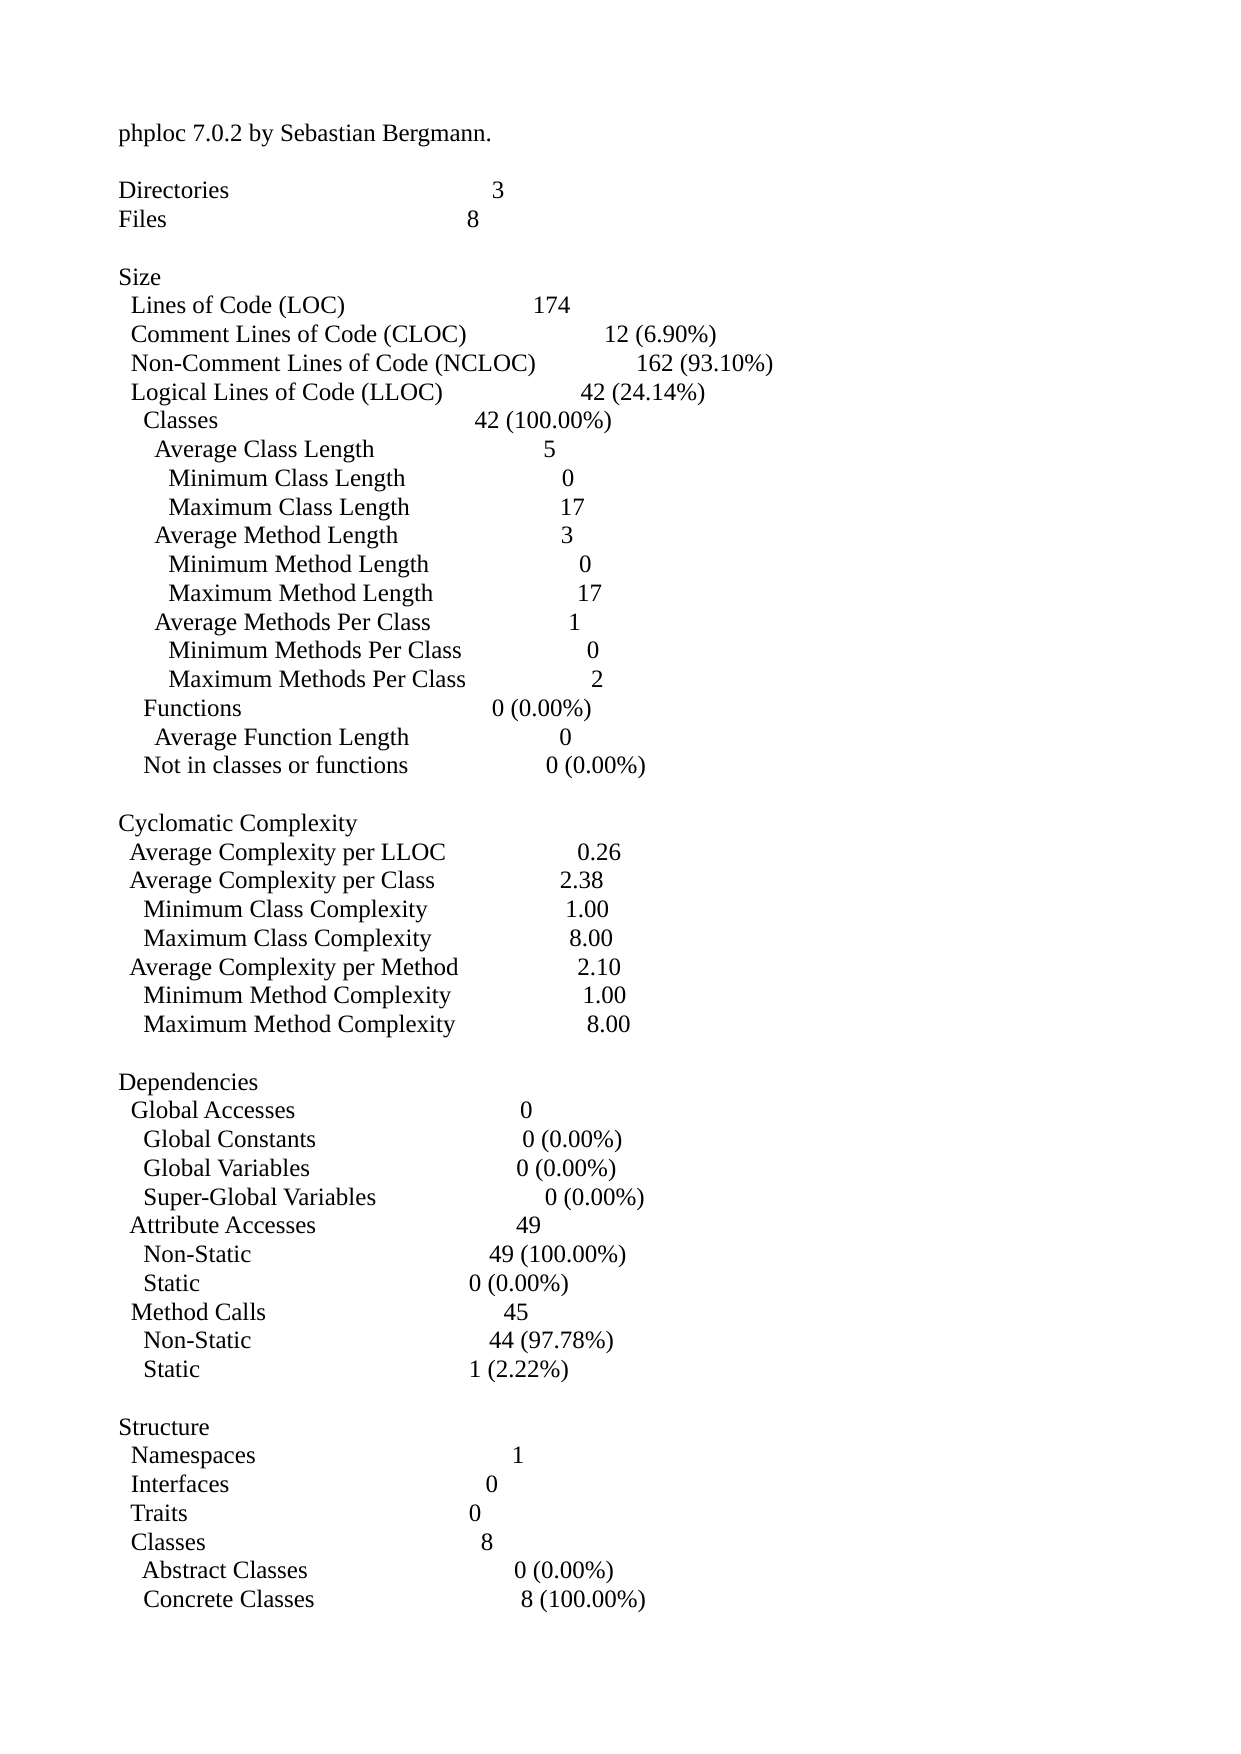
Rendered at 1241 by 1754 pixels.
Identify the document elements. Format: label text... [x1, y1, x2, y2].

text Average Complexity per LLOC 0.26 [118, 837, 1122, 866]
text Maximum Method Complexity 8.00 [118, 1009, 1122, 1038]
text phploc 7.0.2 by Sebastian Bergmann. [118, 118, 1122, 147]
text Maximum Methods Per Class 2 [118, 664, 1122, 693]
text Global Accesses 0 [118, 1096, 1122, 1124]
text Size [118, 262, 1122, 291]
text Files 8 [118, 204, 1122, 233]
text Functions 0 (0.00%) [118, 693, 1122, 722]
text Global Variables 0 (0.00%) [118, 1153, 1122, 1182]
text Concrete Classes 8 (100.00%) [118, 1584, 1122, 1613]
text Maximum Class Complexity 8.00 [118, 923, 1122, 952]
text Static 1 (2.22%) [118, 1354, 1122, 1383]
text Attribute Accesses 49 [118, 1211, 1122, 1239]
text Logical Lines of Code (LLOC) 42 (24.14%) [118, 377, 1122, 406]
text Minimum Method Length 0 [118, 549, 1122, 578]
text Non-Comment Lines of Code (NCLOC) 162 (93.10%) [118, 348, 1122, 377]
text Global Constants 0 (0.00%) [118, 1124, 1122, 1153]
text Method Calls 45 [118, 1297, 1122, 1326]
text Classes 42 (100.00%) [118, 406, 1122, 434]
text Average Complexity per Method 2.10 [118, 952, 1122, 981]
text Average Complexity per Class 2.38 [118, 866, 1122, 894]
text Minimum Class Length 0 [118, 463, 1122, 492]
text Minimum Class Complexity 1.00 [118, 894, 1122, 923]
text Non-Static 49 (100.00%) [118, 1239, 1122, 1268]
text Maximum Method Length 17 [118, 578, 1122, 607]
text Maximum Class Length 17 [118, 492, 1122, 521]
text Traits 0 [118, 1498, 1122, 1527]
text Lines of Code (LOC) 174 [118, 291, 1122, 319]
text Not in classes or functions 0 (0.00%) [118, 751, 1122, 779]
text Structure [118, 1412, 1122, 1441]
text Static 0 (0.00%) [118, 1268, 1122, 1297]
text Abstract Classes 0 (0.00%) [118, 1556, 1122, 1584]
text Average Function Length 0 [118, 722, 1122, 751]
text Minimum Methods Per Class 0 [118, 636, 1122, 664]
text Dependencies [118, 1067, 1122, 1096]
text Classes 8 [118, 1527, 1122, 1556]
text Average Methods Per Class 1 [118, 607, 1122, 636]
text Super-Global Variables 0 (0.00%) [118, 1182, 1122, 1211]
text Directories 3 [118, 176, 1122, 204]
text Average Class Length 5 [118, 434, 1122, 463]
text Average Method Length 3 [118, 521, 1122, 549]
text Namespaces 1 [118, 1441, 1122, 1469]
text Comment Lines of Code (CLOC) 12 (6.90%) [118, 319, 1122, 348]
text Minimum Method Complexity 1.00 [118, 981, 1122, 1009]
text Interfaces 0 [118, 1469, 1122, 1498]
text Cyclomatic Complexity [118, 808, 1122, 837]
text Non-Static 44 (97.78%) [118, 1326, 1122, 1354]
